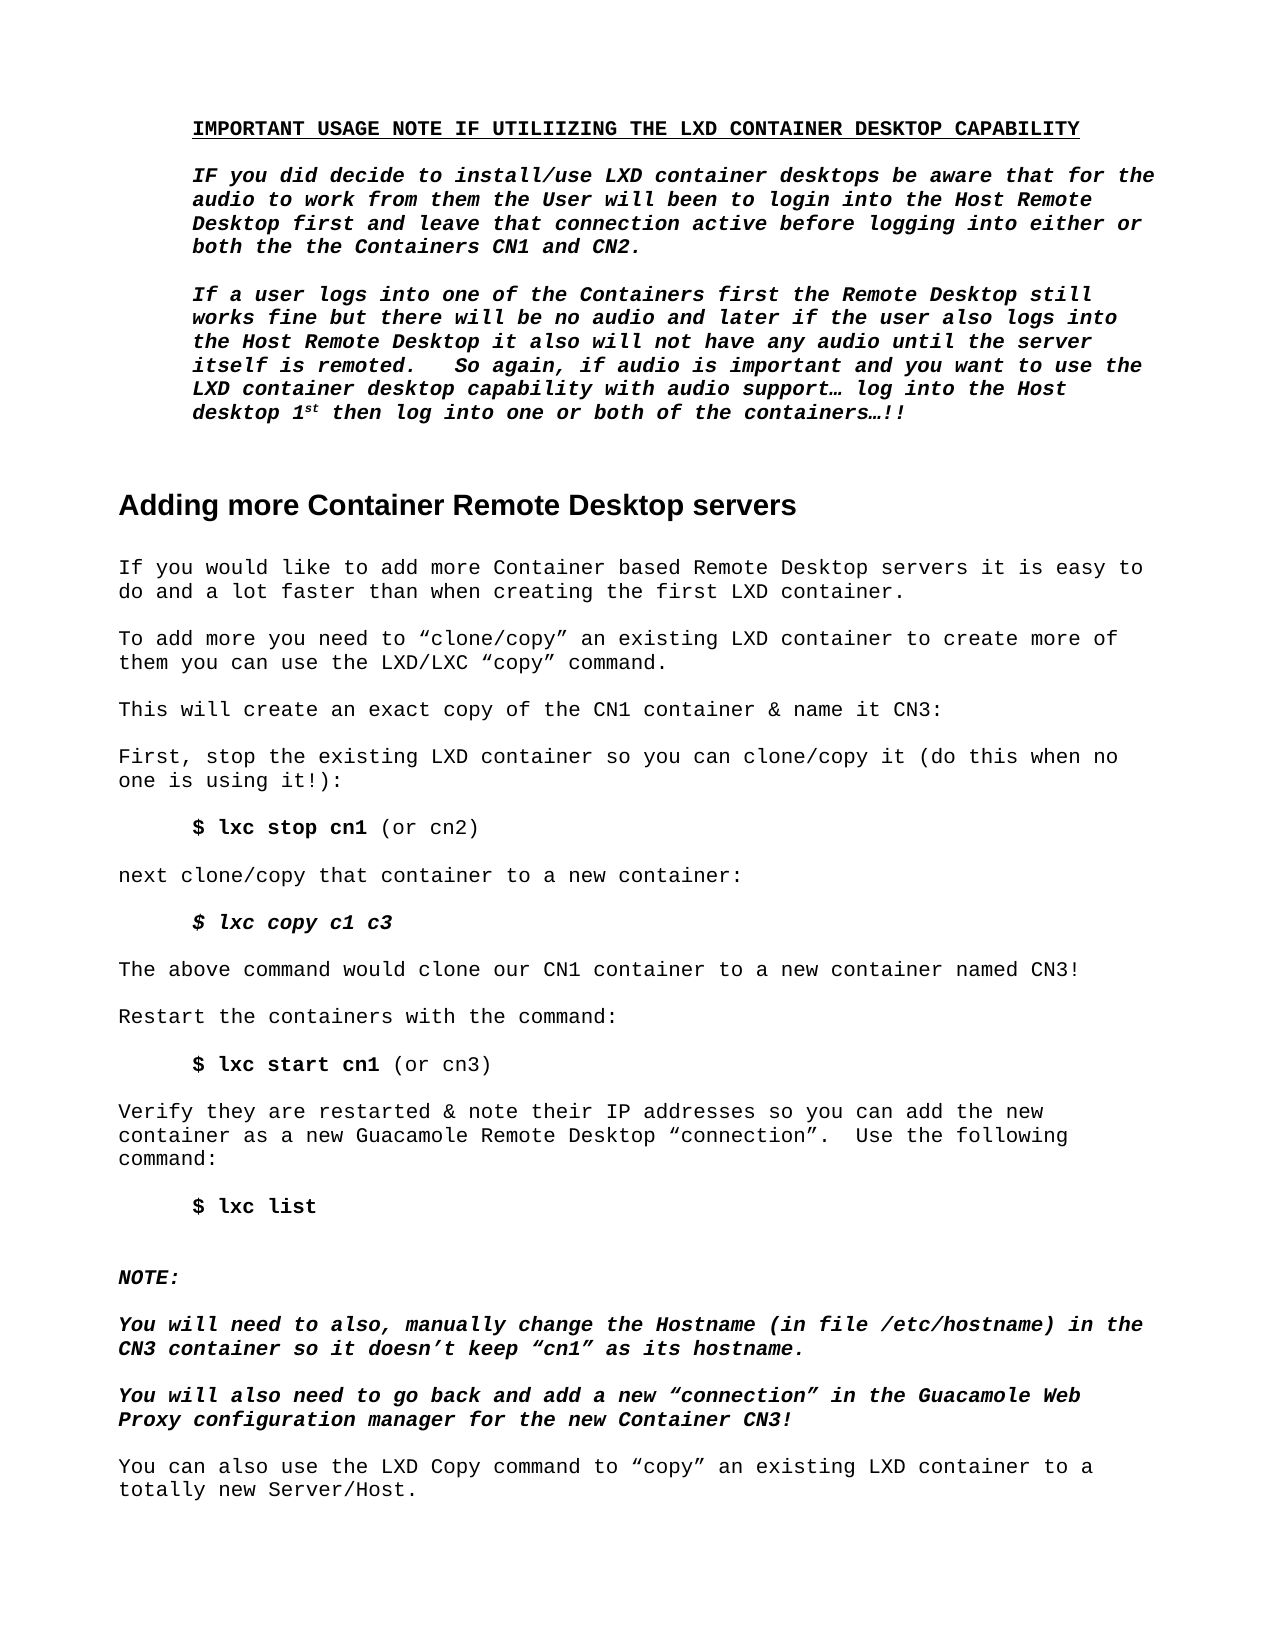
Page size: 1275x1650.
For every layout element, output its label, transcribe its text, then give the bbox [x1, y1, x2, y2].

text $ lxc copy c1 c3 [192, 912, 1157, 936]
text $ lxc list [192, 1196, 1157, 1219]
text First, stop the existing LXD container so you can clone/copy it (do this when no one is using it!): [118, 746, 1157, 794]
text You can also use the LXD Copy command to “copy” an existing LXD container to a totally new Server/Host. [118, 1456, 1157, 1503]
text You will also need to go back and add a new “connection” in the Guacamole Web Proxy configuration manager for the new Container CN3! [118, 1385, 1157, 1432]
text Restart the containers with the command: [118, 1007, 1157, 1030]
text To add more you need to “clone/copy” an existing LXD container to create more of them you can use the LXD/LXC “copy” command. [118, 628, 1157, 676]
text $ lxc stop cn1 (or cn2) [192, 817, 1157, 841]
text Verify they are restarted & note their IP addresses so you can add the new container as a new Guacamole Remote Desktop “connection”. Use the following command: [118, 1101, 1157, 1172]
text $ lxc start cn1 (or cn3) [192, 1054, 1157, 1077]
subtitle Adding more Container Remote Desktop servers [118, 487, 1157, 521]
text next clone/copy that container to a new container: [118, 865, 1157, 888]
text IF you did decide to install/use LXD container desktops be aware that for the audio to work from them the User will been to login into the Host Remote Desktop first and leave that connection active before logging into either or both the the Containers CN1 and CN2. [192, 165, 1157, 260]
text If a user logs into one of the Containers first the Remote Desktop still works fine but there will be no audio and later if the user also logs into the Host Remote Desktop it also will not have any audio until the server itself is remoted. So again, if audio is important and you want to use the LXD container desktop capability with audio support… log into the Host desktop 1st then log into one or both of the containers…!! [192, 284, 1157, 426]
text The above command would clone our CN1 container to a new container named CN3! [118, 959, 1157, 983]
text This will create an exact copy of the CN1 container & name it CN3: [118, 699, 1157, 723]
text You will need to also, manually change the Hostname (in file /etc/hostname) in the CN3 container so it doesn’t keep “cn1” as its hostname. [118, 1314, 1157, 1361]
text NOTE: [118, 1267, 1157, 1290]
text If you would like to add more Container based Remote Desktop servers it is easy to do and a lot faster than when creating the first LXD container. [118, 557, 1157, 604]
text IMPORTANT USAGE NOTE IF UTILIIZING THE LXD CONTAINER DESKTOP CAPABILITY [192, 118, 1157, 142]
